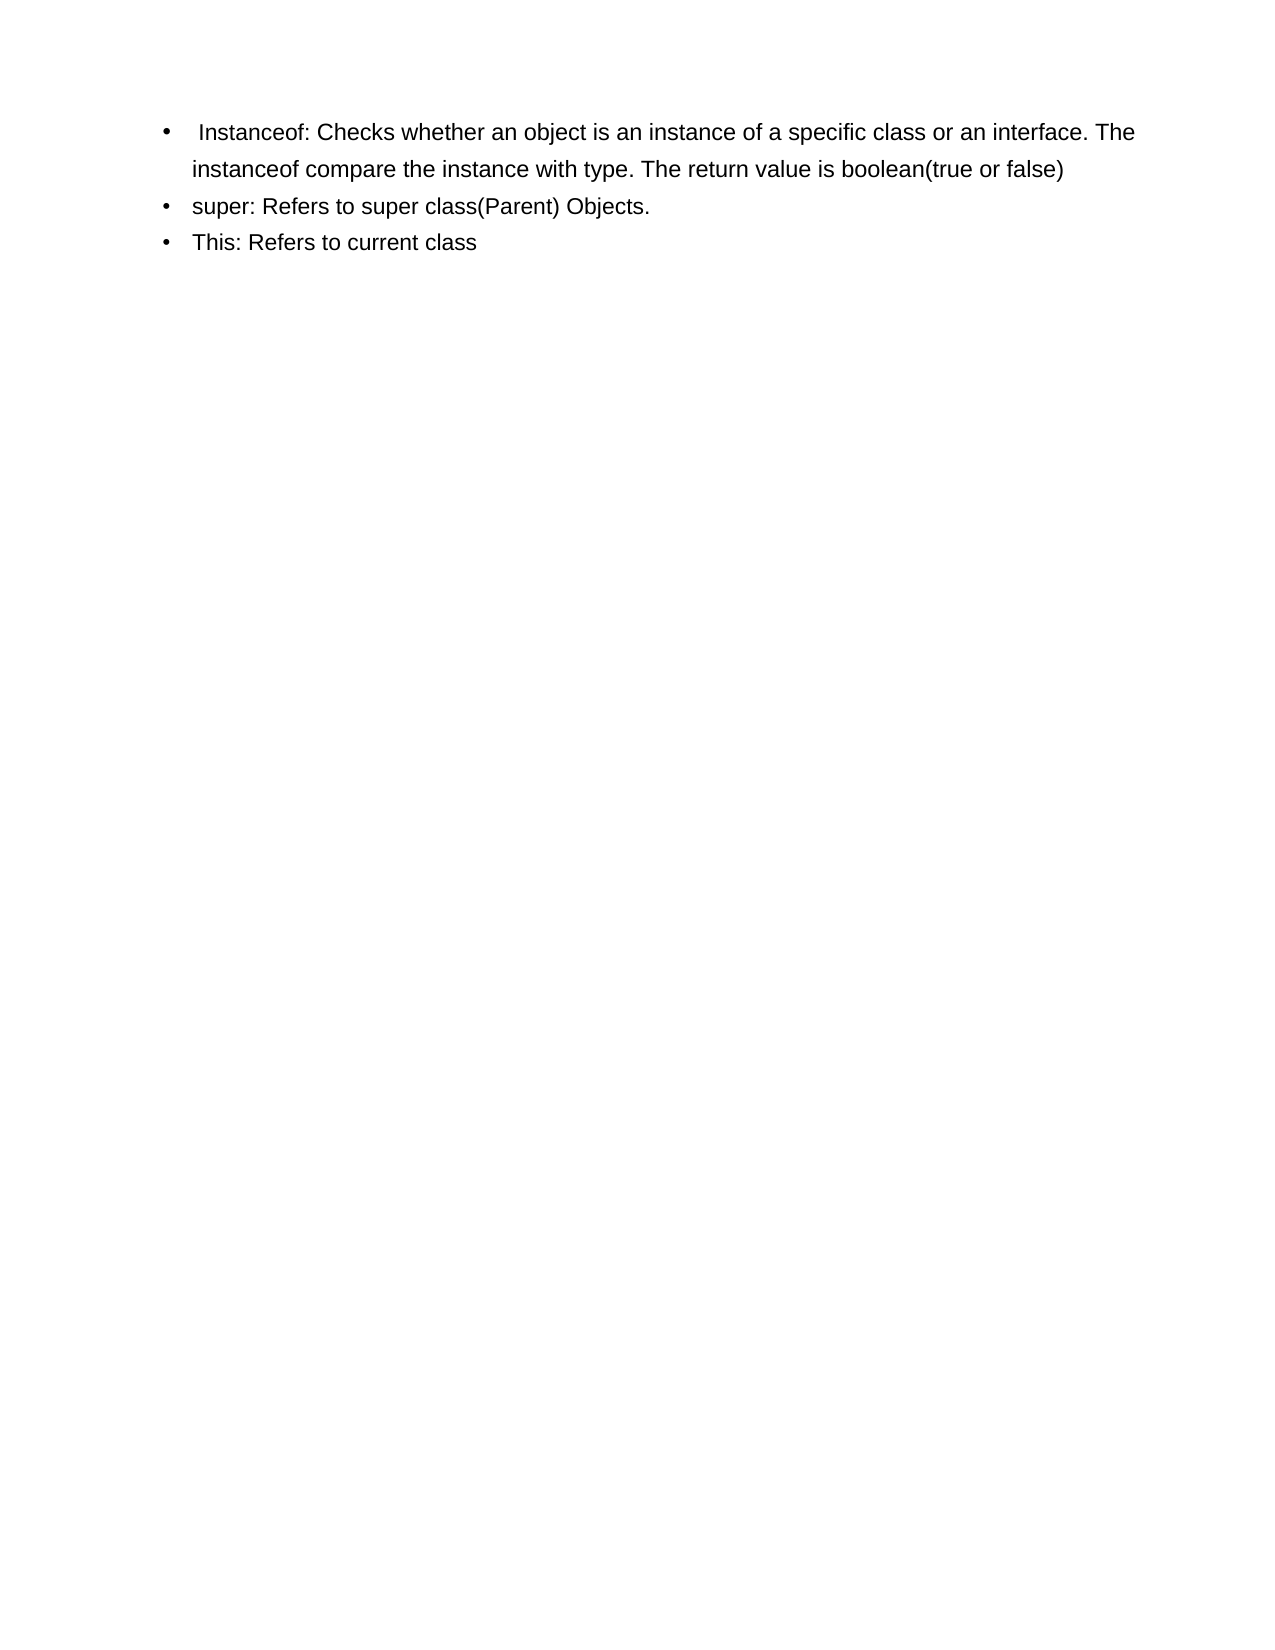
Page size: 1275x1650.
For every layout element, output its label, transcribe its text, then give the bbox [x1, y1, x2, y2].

list Instanceof: Checks whether an object is an instance of a specific class or an interface. The instanceof compare the instance with type. The return value is boolean(true or false) [162, 118, 1157, 183]
list This: Refers to current class [162, 229, 1157, 256]
list super: Refers to super class(Parent) Objects. [162, 193, 1157, 219]
